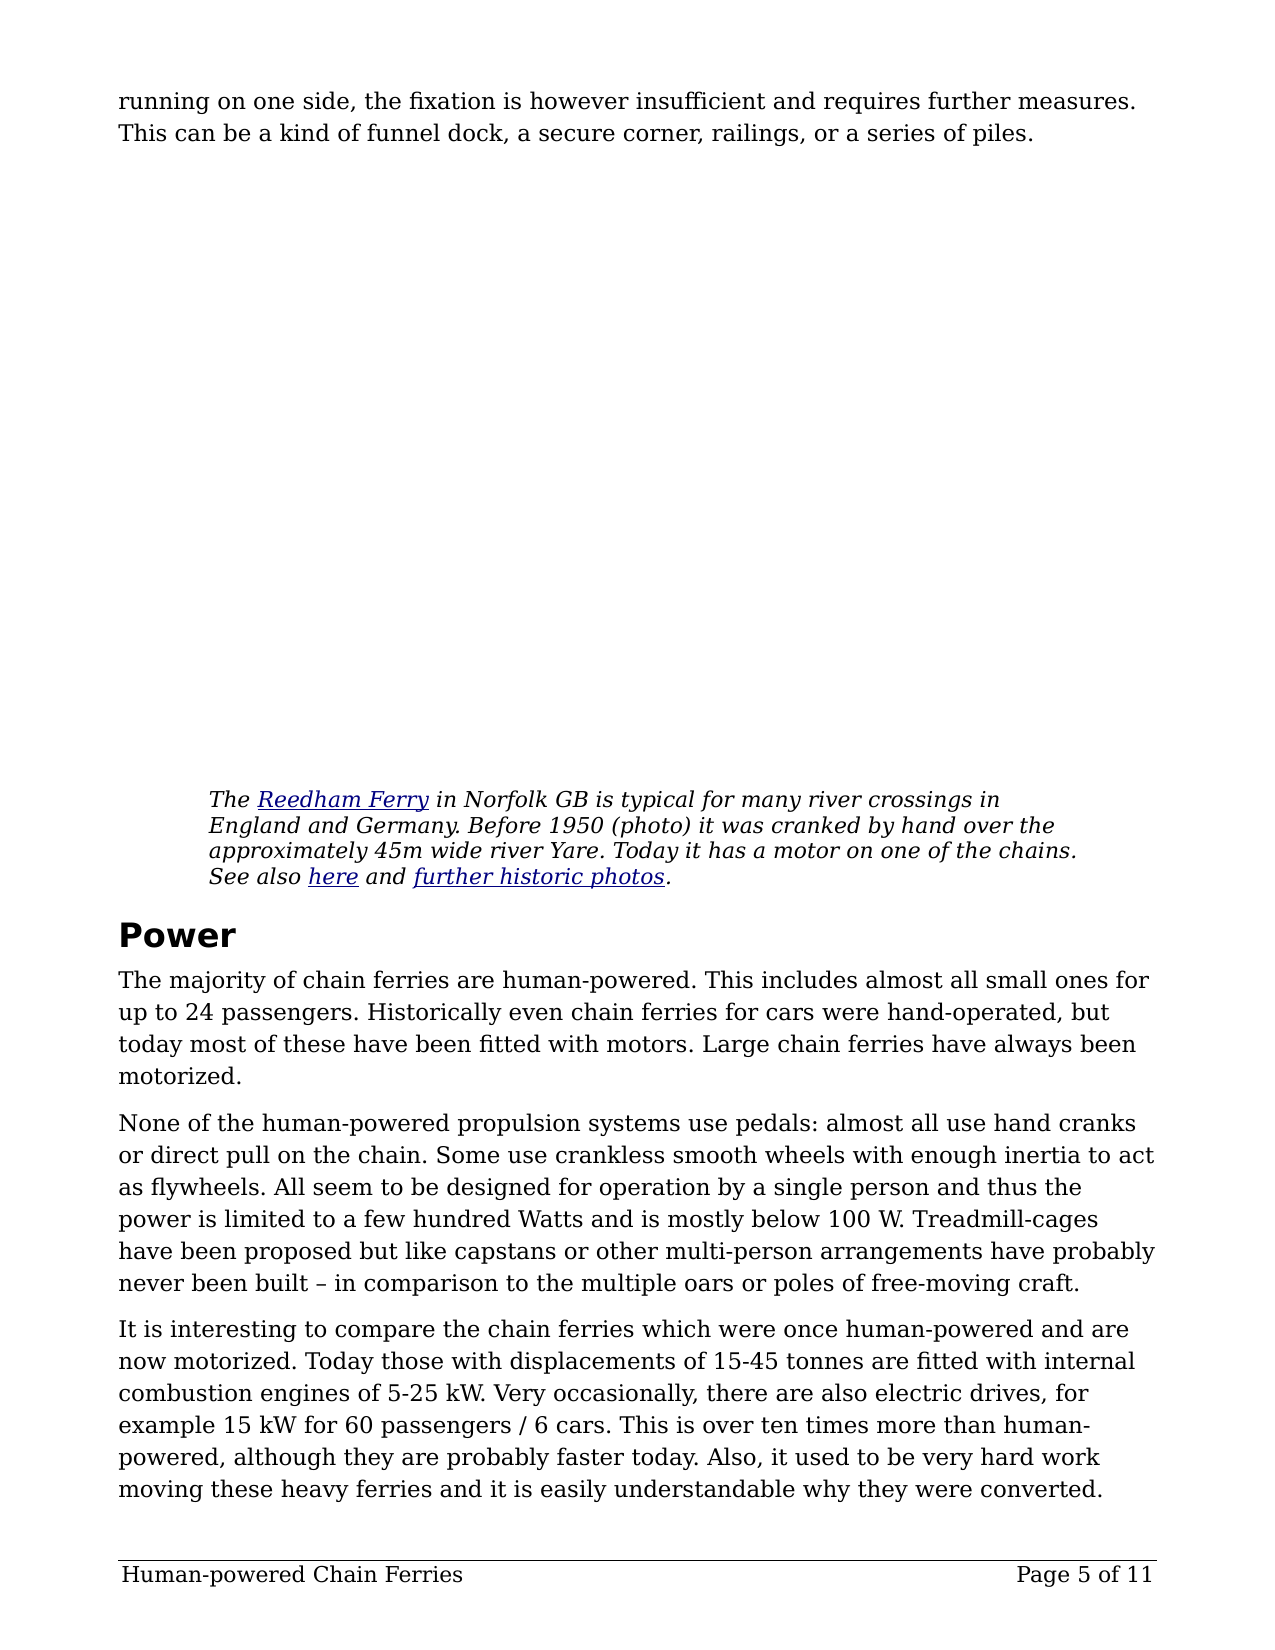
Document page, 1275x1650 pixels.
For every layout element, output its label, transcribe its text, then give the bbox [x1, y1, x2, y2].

text None of the human-powered propulsion systems use pedals: almost all use hand cranks or direct pull on the chain. Some use crankless smooth wheels with enough inertia to act as flywheels. All seem to be designed for operation by a single person and thus the power is limited to a few hundred Watts and is mostly below 100 W. Treadmill-cages have been proposed but like capstans or other multi-person arrangements have probably never been built – in comparison to the multiple oars or poles of free-moving craft. [118, 1110, 1157, 1297]
text It is interesting to compare the chain ferries which were once human-powered and are now motorized. Today those with displacements of 15-45 tonnes are fitted with internal combustion engines of 5-25 kW. Very occasionally, there are also electric drives, for example 15 kW for 60 passengers / 6 cars. This is over ten times more than human-powered, although they are probably faster today. Also, it used to be very hard work moving these heavy ferries and it is easily understandable why they were converted. [118, 1317, 1157, 1503]
text The Reedham Ferry in Norfolk GB is typical for many river crossings in England and Germany. Before 1950 (photo) it was cranked by hand over the approximately 45m wide river Yare. Today it has a motor on one of the chains. See also here and further historic photos. [209, 187, 1099, 916]
text The majority of chain ferries are human-powered. This includes almost all small ones for up to 24 passengers. Historically even chain ferries for cars were hand-operated, but today most of these have been fitted with motors. Large chain ferries have always been motorized. [118, 968, 1157, 1090]
subtitle Power [118, 175, 1157, 955]
text running on one side, the fixation is however insufficient and requires further measures. This can be a kind of funnel dock, a secure corner, railings, or a series of piles. [118, 88, 1157, 147]
